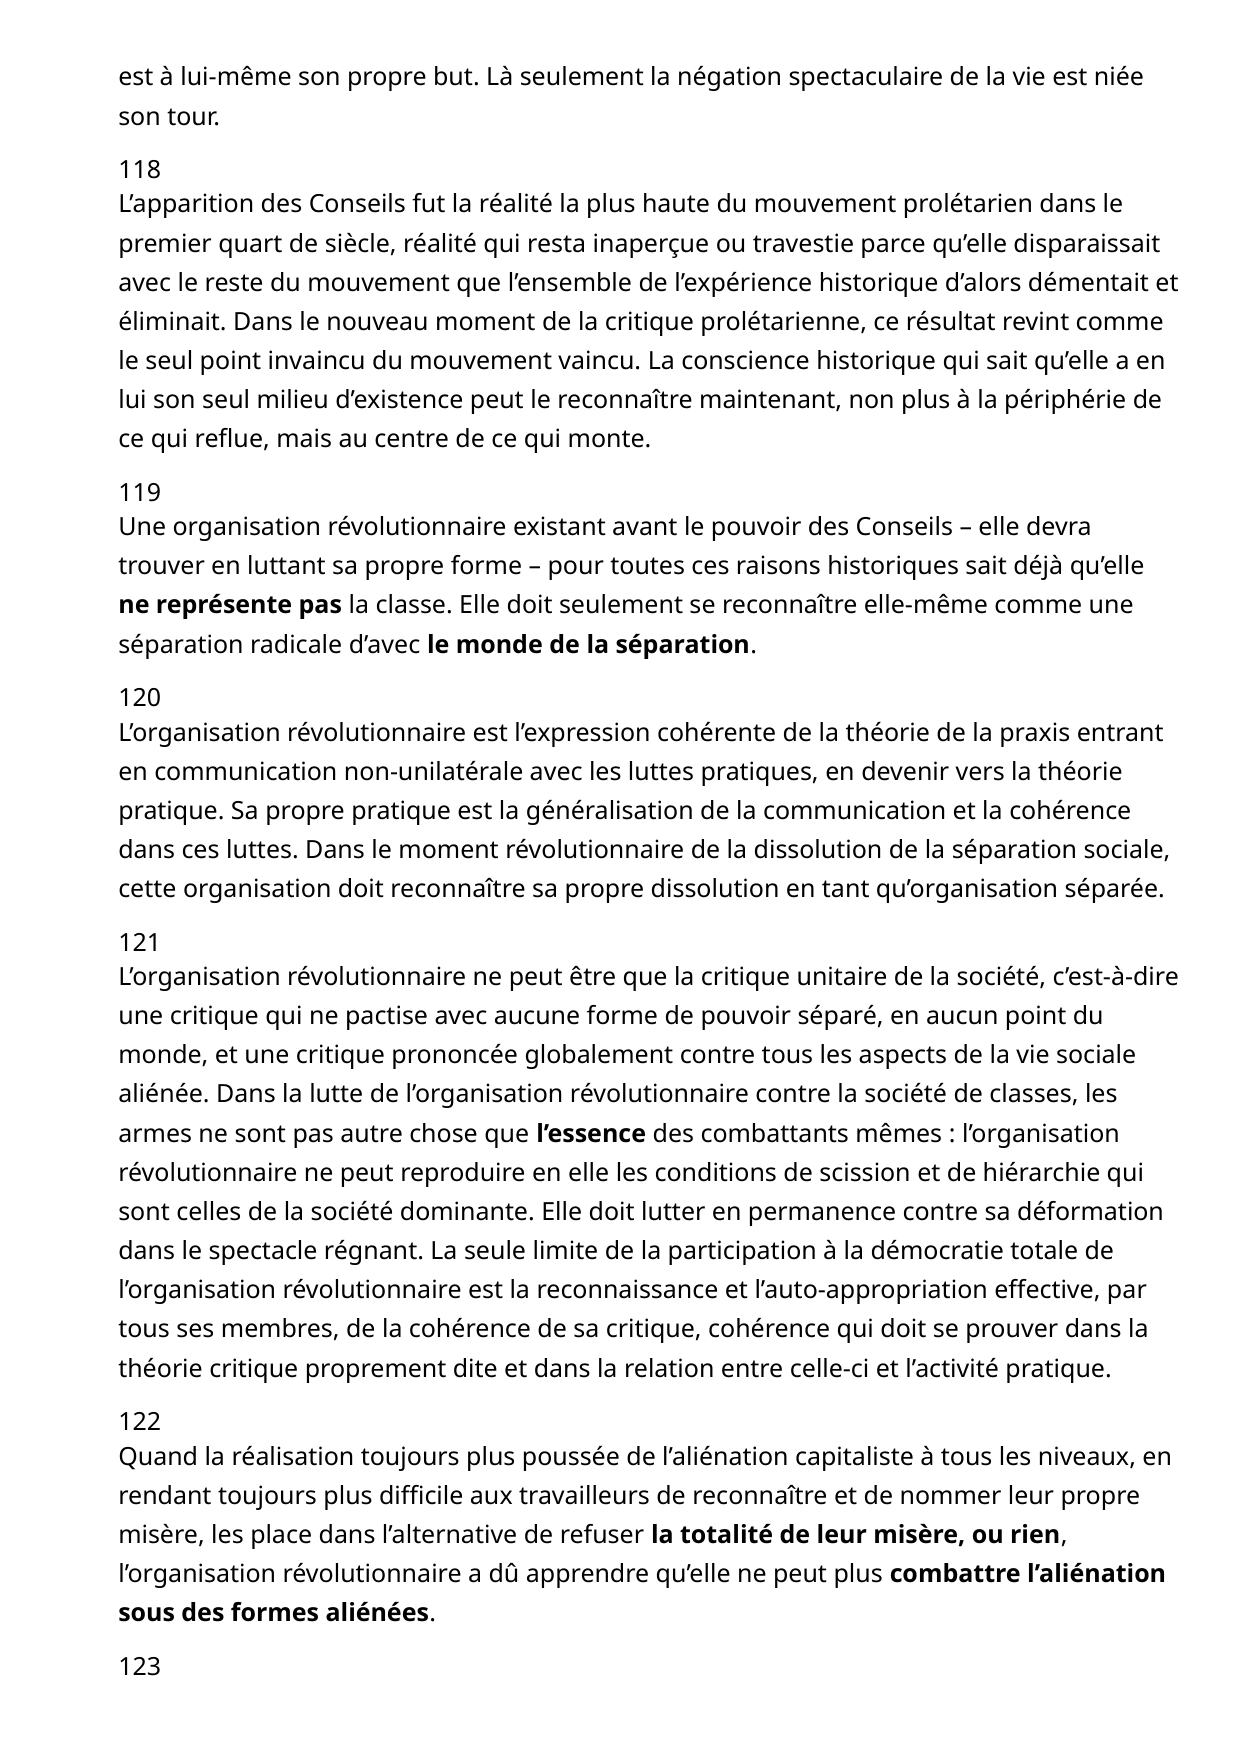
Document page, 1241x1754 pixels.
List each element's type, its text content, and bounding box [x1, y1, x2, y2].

text Une organisation révolutionnaire existant avant le pouvoir des Conseils – elle devra trouver en luttant sa propre forme – pour toutes ces raisons historiques sait déjà qu’elle ne représente pas la classe. Elle doit seulement se reconnaître elle-même comme une séparation radicale d’avec le monde de la séparation. [118, 509, 1181, 660]
text 118 [118, 152, 1181, 186]
text est à lui-même son propre but. Là seulement la négation spectaculaire de la vie est niée son tour. [118, 59, 1181, 132]
text 122 [118, 1404, 1181, 1438]
text 120 [118, 680, 1181, 714]
text 119 [118, 475, 1181, 509]
text 121 [118, 924, 1181, 959]
text L’organisation révolutionnaire ne peut être que la critique unitaire de la société, c’est-à-dire une critique qui ne pactise avec aucune forme de pouvoir séparé, en aucun point du monde, et une critique prononcée globalement contre tous les aspects de la vie sociale aliénée. Dans la lutte de l’organisation révolutionnaire contre la société de classes, les armes ne sont pas autre chose que l’essence des combattants mêmes : l’organisation révolutionnaire ne peut reproduire en elle les conditions de scission et de hiérarchie qui sont celles de la société dominante. Elle doit lutter en permanence contre sa déformation dans le spectacle régnant. La seule limite de la participation à la démocratie totale de l’organisation révolutionnaire est la reconnaissance et l’auto-appropriation effective, par tous ses membres, de la cohérence de sa critique, cohérence qui doit se prouver dans la théorie critique proprement dite et dans la relation entre celle-ci et l’activité pratique. [118, 959, 1181, 1384]
text 123 [118, 1648, 1181, 1683]
text L’organisation révolutionnaire est l’expression cohérente de la théorie de la praxis entrant en communication non-unilatérale avec les luttes pratiques, en devenir vers la théorie pratique. Sa propre pratique est la généralisation de la communication et la cohérence dans ces luttes. Dans le moment révolutionnaire de la dissolution de la séparation sociale, cette organisation doit reconnaître sa propre dissolution en tant qu’organisation séparée. [118, 714, 1181, 905]
text L’apparition des Conseils fut la réalité la plus haute du mouvement prolétarien dans le premier quart de siècle, réalité qui resta inaperçue ou travestie parce qu’elle disparaissait avec le reste du mouvement que l’ensemble de l’expérience historique d’alors démentait et éliminait. Dans le nouveau moment de la critique prolétarienne, ce résultat revint comme le seul point invaincu du mouvement vaincu. La conscience historique qui sait qu’elle a en lui son seul milieu d’existence peut le reconnaître maintenant, non plus à la périphérie de ce qui reflue, mais au centre de ce qui monte. [118, 186, 1181, 455]
text Quand la réalisation toujours plus poussée de l’aliénation capitaliste à tous les niveaux, en rendant toujours plus difficile aux travailleurs de reconnaître et de nommer leur propre misère, les place dans l’alternative de refuser la totalité de leur misère, ou rien, l’organisation révolutionnaire a dû apprendre qu’elle ne peut plus combattre l’aliénation sous des formes aliénées. [118, 1438, 1181, 1629]
